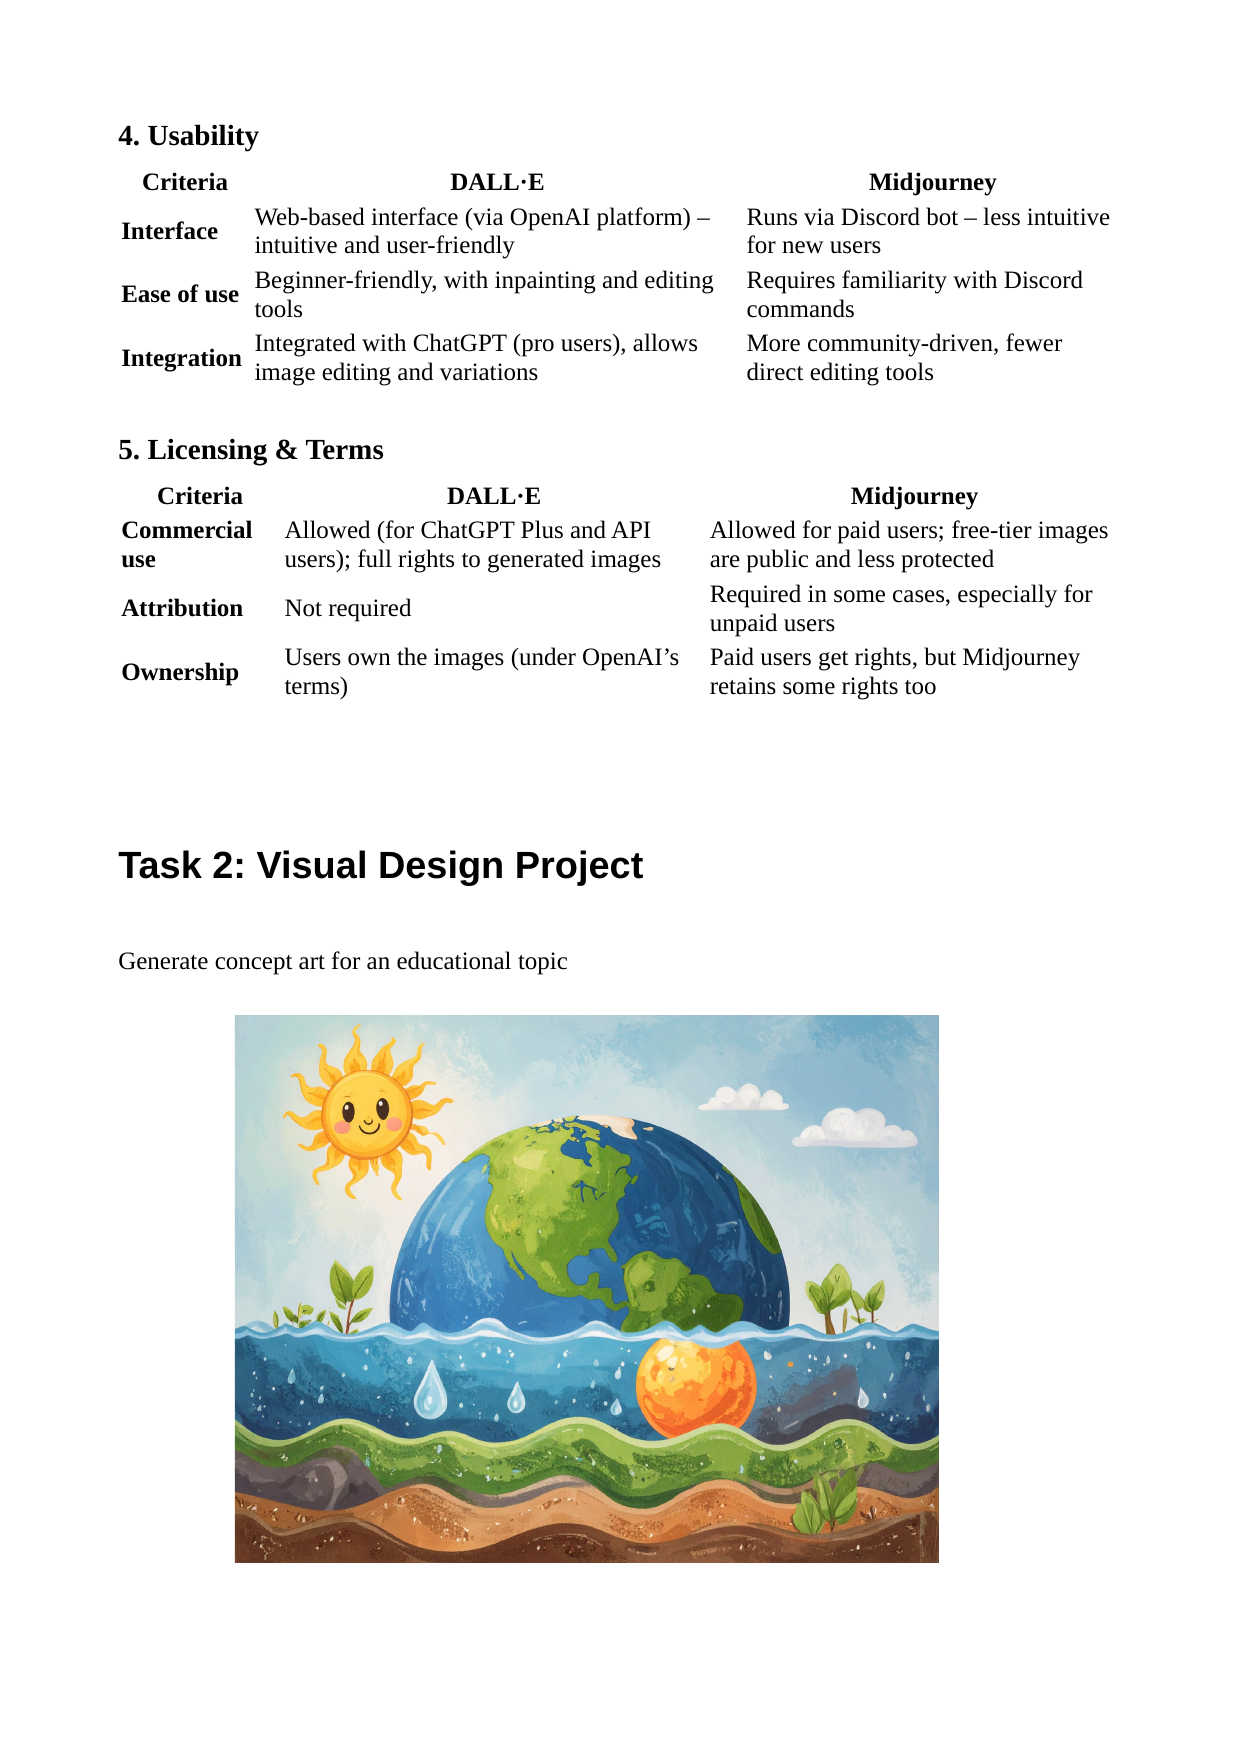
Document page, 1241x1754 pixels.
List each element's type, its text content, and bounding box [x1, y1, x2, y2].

table_cell Ownership [118, 639, 281, 703]
subtitle Task 2: Visual Design Project [118, 843, 1122, 886]
table_cell Ease of use [118, 262, 251, 325]
table_header DALL·E [281, 478, 707, 513]
table_cell Commercial use [118, 513, 281, 576]
table_cell More community-driven, fewer direct editing tools [744, 325, 1122, 389]
table_cell Runs via Discord bot – less intuitive for new users [744, 199, 1122, 262]
table_header DALL·E [251, 164, 743, 199]
table_header Criteria [118, 164, 251, 199]
table_cell Paid users get rights, but Midjourney retains some rights too [707, 639, 1122, 703]
table_cell Allowed for paid users; free-tier images are public and less protected [707, 513, 1122, 576]
table_cell Attribution [118, 576, 281, 639]
table_cell Requires familiarity with Discord commands [744, 262, 1122, 325]
table_cell Not required [281, 576, 707, 639]
table_cell Allowed (for ChatGPT Plus and API users); full rights to generated images [281, 513, 707, 576]
subtitle 4. Usability [118, 118, 1122, 152]
table_cell Integrated with ChatGPT (pro users), allows image editing and variations [251, 325, 743, 389]
table_cell Web-based interface (via OpenAI platform) – intuitive and user-friendly [251, 199, 743, 262]
table_cell Users own the images (under OpenAI’s terms) [281, 639, 707, 703]
table_cell Required in some cases, especially for unpaid users [707, 576, 1122, 639]
table_cell Interface [118, 199, 251, 262]
text Generate concept art for an educational topic [118, 946, 1122, 975]
table_header Midjourney [744, 164, 1122, 199]
table_header Midjourney [707, 478, 1122, 513]
table_cell Beginner-friendly, with inpainting and editing tools [251, 262, 743, 325]
table_header Criteria [118, 478, 281, 513]
table_cell Integration [118, 325, 251, 389]
subtitle 5. Licensing & Terms [118, 432, 1122, 466]
picture [234, 1015, 939, 1563]
